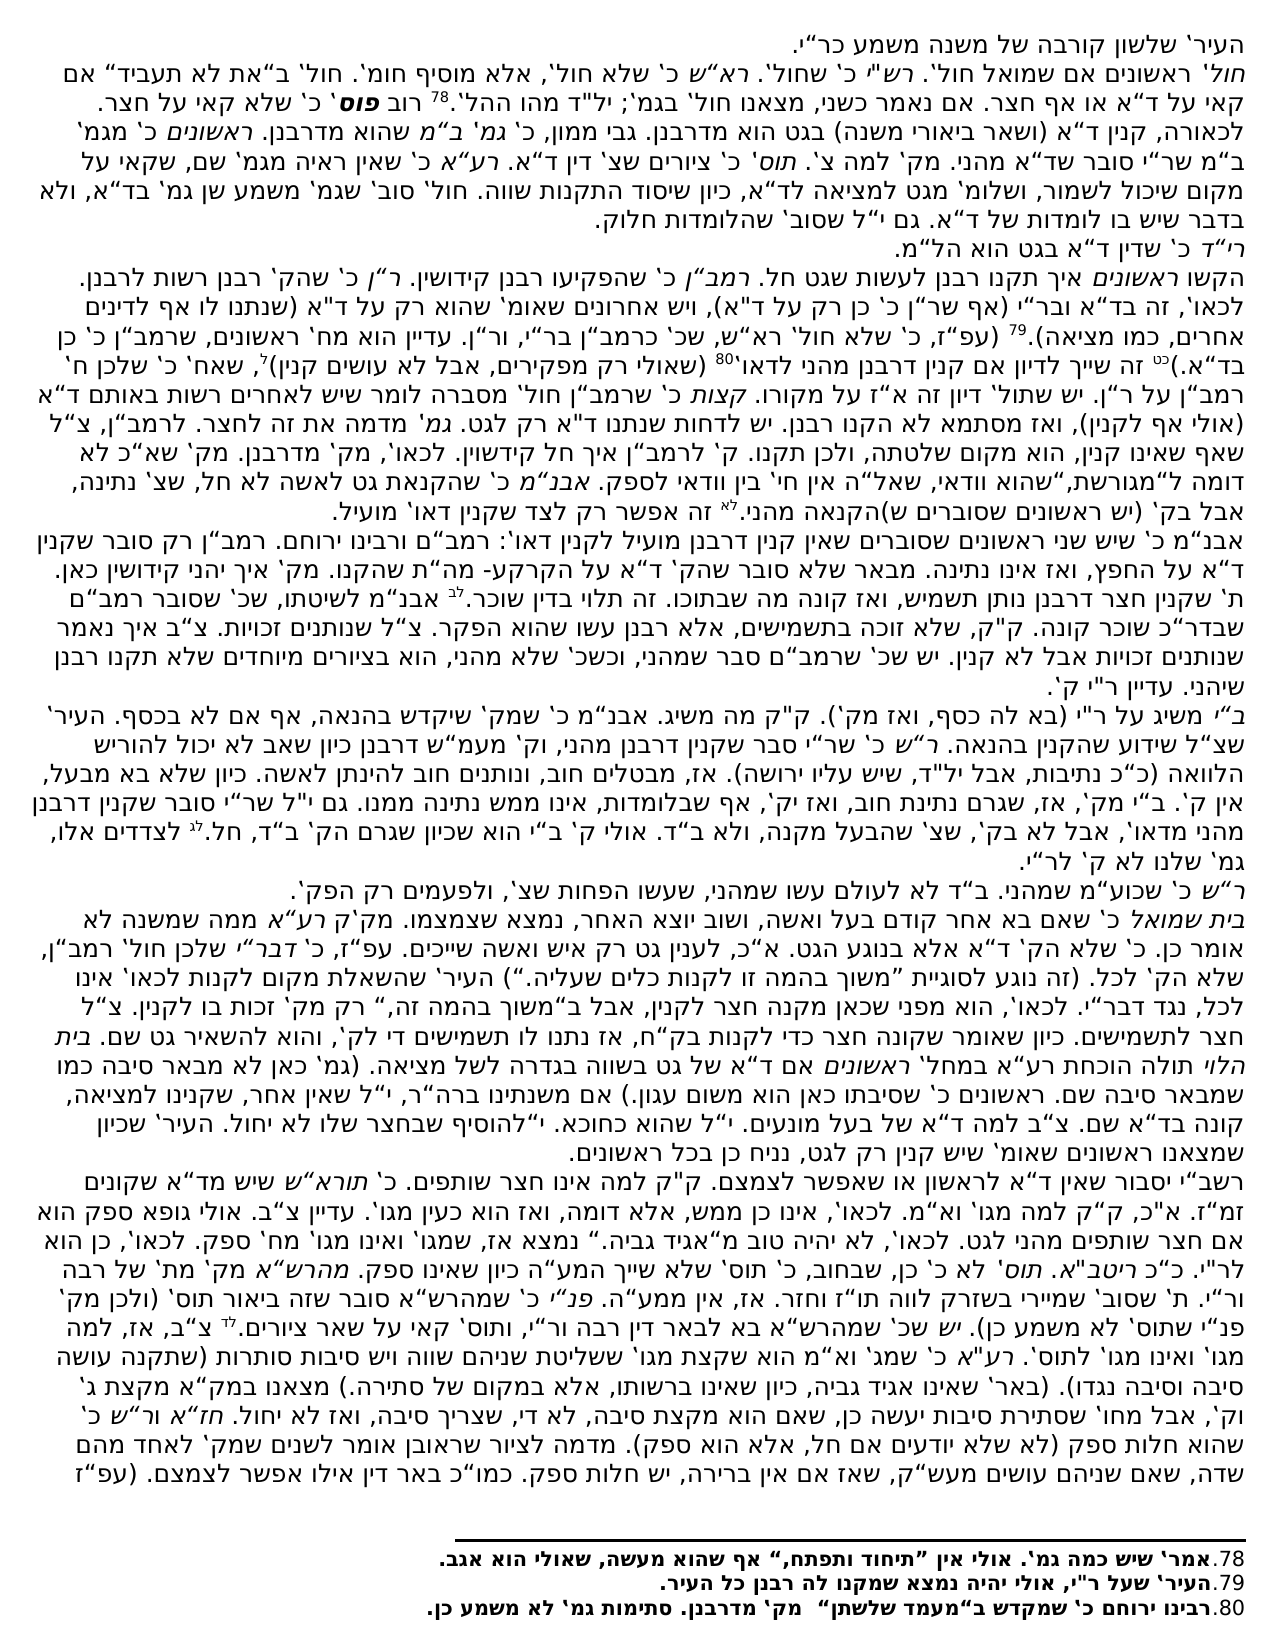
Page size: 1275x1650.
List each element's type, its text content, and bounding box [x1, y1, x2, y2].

text חול‛ ראשונים אם שמואל חול‛. רש"י כ‛ שחול‛. רא“ש כ‛ שלא חול‛, אלא מוסיף חומ‛. חול‛ ב“את לא תעביד“ אם קאי על ד“א או אף חצר. אם נאמר כשני, מצאנו חול‛ בגמ‛; יל"ד מהו ההל‛. רוב פוס‛ כ‛ שלא קאי על חצר. [30, 59, 1245, 117]
text בית שמואל כ‛ שאם בא אחר קודם בעל ואשה, ושוב יוצא האחר, נמצא שצמצמו. מק‛ק רע“א ממה שמשנה לא אומר כן. כ‛ שלא הק‛ ד“א אלא בנוגע הגט. א“כ, לענין גט רק איש ואשה שייכים. עפ“ז, כ‛ דבר“י שלכן חול‛ רמב“ן, שלא הק‛ לכל. (זה נוגע לסוגיית ”משוך בהמה זו לקנות כלים שעליה.“) העיר‛ שהשאלת מקום לקנות לכאו‛ אינו לכל, נגד דבר“י. לכאו‛, הוא מפני שכאן מקנה חצר לקנין, אבל ב“משוך בהמה זה,“ רק מק‛ זכות בו לקנין. צ“ל חצר לתשמישים. כיון שאומר שקונה חצר כדי לקנות בק“ח, אז נתנו לו תשמישים די לק‛, והוא להשאיר גט שם. בית הלוי תולה הוכחת רע“א במחל‛ ראשונים אם ד“א של גט בשווה בגדרה לשל מציאה. (גמ‛ כאן לא מבאר סיבה כמו שמבאר סיבה שם. ראשונים כ‛ שסיבתו כאן הוא משום עגון.) אם משנתינו ברה“ר, י“ל שאין אחר, שקנינו למציאה, קונה בד“א שם. צ“ב למה ד“א של בעל מונעים. י“ל שהוא כחוכא. י“להוסיף שבחצר שלו לא יחול. העיר‛ שכיון שמצאנו ראשונים שאומ‛ שיש קנין רק לגט, נניח כן בכל ראשונים. [30, 905, 1245, 1167]
text הקשו ראשונים איך תקנו רבנן לעשות שגט חל. רמב“ן כ‛ שהפקיעו רבנן קידושין. ר“ן כ‛ שהק‛ רבנן רשות לרבנן. לכאו‛, זה בד“א ובר“י (אף שר“ן כ‛ כן רק על ד"א), ויש אחרונים שאומ‛ שהוא רק על ד"א (שנתנו לו אף לדינים אחרים, כמו מציאה). (עפ“ז, כ‛ שלא חול‛ רא“ש, שכ‛ כרמב“ן בר“י, ור“ן. עדיין הוא מח‛ ראשונים, שרמב“ן כ‛ כן בד“א.) זה שייך לדיון אם קנין דרבנן מהני לדאו‛ (שאולי רק מפקירים, אבל לא עושים קנין), שאח‛ כ‛ שלכן ח‛ רמב“ן על ר“ן. יש שתול‛ דיון זה א“ז על מקורו. קצות כ‛ שרמב“ן חול‛ מסברה לומר שיש לאחרים רשות באותם ד“א (אולי אף לקנין), ואז מסתמא לא הקנו רבנן. יש לדחות שנתנו ד"א רק לגט. גמ‛ מדמה את זה לחצר. לרמב“ן, צ“ל שאף שאינו קנין, הוא מקום שלטתה, ולכן תקנו. ק‛ לרמב“ן איך חל קידשוין. לכאו‛, מק‛ מדרבנן. מק‛ שא“כ לא דומה ל“מגורשת,“שהוא וודאי, שאל“ה אין חי‛ בין וודאי לספק. אבנ“מ כ‛ שהקנאת גט לאשה לא חל, שצ‛ נתינה, אבל בק‛ (יש ראשונים שסוברים ש)הקנאה מהני. זה אפשר רק לצד שקנין דאו‛ מועיל. [30, 263, 1245, 526]
text רי“ד כ‛ שדין ד“א בגט הוא הל“מ. [30, 234, 1245, 263]
text אמר‛ שיש כמה גמ‛. אולי אין ”תיחוד ותפתח,“ אף שהוא מעשה, שאולי הוא אגב. [30, 1547, 1245, 1571]
text אבנ“מ כ‛ שיש שני ראשונים שסוברים שאין קנין דרבנן מועיל לקנין דאו‛: רמב“ם ורבינו ירוחם. רמב“ן רק סובר שקנין ד“א על החפץ, ואז אינו נתינה. מבאר שלא סובר שהק‛ ד“א על הקרקע- מה“ת שהקנו. מק‛ איך יהני קידושין כאן. ת‛ שקנין חצר דרבנן נותן תשמיש, ואז קונה מה שבתוכו. זה תלוי בדין שוכר. אבנ“מ לשיטתו, שכ‛ שסובר רמב“ם שבדר“כ שוכר קונה. ק"ק, שלא זוכה בתשמישים, אלא רבנן עשו שהוא הפקר. צ“ל שנותנים זכויות. צ“ב איך נאמר שנותנים זכויות אבל לא קנין. יש שכ‛ שרמב“ם סבר שמהני, וכשכ‛ שלא מהני, הוא בציורים מיוחדים שלא תקנו רבנן שיהני. עדיין ר"י ק‛. [30, 526, 1245, 701]
text העיר‛ שעל ר"י, אולי יהיה נמצא שמקנו לה רבנן כל העיר. [30, 1571, 1245, 1596]
text רבינו ירוחם כ‛ שמקדש ב“מעמד שלשתן“ מק‛ מדרבנן. סתימות גמ‛ לא משמע כן. [30, 1596, 1245, 1620]
text העיר‛ שלשון קורבה של משנה משמע כר“י. [30, 30, 1245, 59]
text ב“י משיג על ר"י (בא לה כסף, ואז מק‛). ק"ק מה משיג. אבנ“מ כ‛ שמק‛ שיקדש בהנאה, אף אם לא בכסף. העיר‛ שצ“ל שידוע שהקנין בהנאה. ר“ש כ‛ שר“י סבר שקנין דרבנן מהני, וק‛ מעמ“ש דרבנן כיון שאב לא יכול להוריש הלוואה (כ“כ נתיבות, אבל יל"ד, שיש עליו ירושה). אז, מבטלים חוב, ונותנים חוב להינתן לאשה. כיון שלא בא מבעל, אין ק‛. ב“י מק‛, אז, שגרם נתינת חוב, ואז יק‛, אף שבלומדות, אינו ממש נתינה ממנו. גם י"ל שר“י סובר שקנין דרבנן מהני מדאו‛, אבל לא בק‛, שצ‛ שהבעל מקנה, ולא ב“ד. אולי ק‛ ב“י הוא שכיון שגרם הק‛ ב“ד, חל. לצדדים אלו, גמ‛ שלנו לא ק‛ לר“י. [30, 701, 1245, 876]
text רשב“י יסבור שאין ד“א לראשון או שאפשר לצמצם. ק"ק למה אינו חצר שותפים. כ‛ תורא“ש שיש מד“א שקונים זמ“ז. א"כ, ק“ק למה מגו‛ וא“מ. לכאו‛, אינו כן ממש, אלא דומה, ואז הוא כעין מגו‛. עדיין צ“ב. אולי גופא ספק הוא אם חצר שותפים מהני לגט. לכאו‛, לא יהיה טוב מ“אגיד גביה.“ נמצא אז, שמגו‛ ואינו מגו‛ מח‛ ספק. לכאו‛, כן הוא לר"י. כ“כ ריטב"א. תוס‛ לא כ‛ כן, שבחוב, כ‛ תוס‛ שלא שייך המע“ה כיון שאינו ספק. מהרש“א מק‛ מת‛ של רבה ור“י. ת‛ שסוב‛ שמיירי בשזרק לווה תו“ז וחזר. אז, אין ממע“ה. פנ“י כ‛ שמהרש“א סובר שזה ביאור תוס‛ (ולכן מק‛ פנ“י שתוס‛ לא משמע כן). יש שכ‛ שמהרש“א בא לבאר דין רבה ור“י, ותוס‛ קאי על שאר ציורים. צ“ב, אז, למה מגו‛ ואינו מגו‛ לתוס‛. רע"א כ‛ שמג‛ וא“מ הוא שקצת מגו‛ ששליטת שניהם שווה ויש סיבות סותרות (שתקנה עושה סיבה וסיבה נגדו). (באר‛ שאינו אגיד גביה, כיון שאינו ברשותו, אלא במקום של סתירה.) מצאנו במק“א מקצת ג‛ וק‛, אבל מחו‛ שסתירת סיבות יעשה כן, שאם הוא מקצת סיבה, לא די, שצריך סיבה, ואז לא יחול. חז“א ור“ש כ‛ שהוא חלות ספק (לא שלא יודעים אם חל, אלא הוא ספק). מדמה לציור שראובן אומר לשנים שמק‛ לאחד מהם שדה, שאם שניהם עושים מעש“ק, שאז אם אין ברירה, יש חלות ספק. כמו“כ באר דין אילו אפשר לצמצם. (עפ“ז [30, 1167, 1245, 1488]
text לכאורה, קנין ד“א (ושאר ביאורי משנה) בגט הוא מדרבנן. גבי ממון, כ‛ גמ‛ ב“מ שהוא מדרבנן. ראשונים כ‛ מגמ‛ ב“מ שר“י סובר שד“א מהני. מק‛ למה צ‛. תוס‛ כ‛ ציורים שצ‛ דין ד“א. רע“א כ‛ שאין ראיה מגמ‛ שם, שקאי על מקום שיכול לשמור, ושלומ‛ מגט למציאה לד“א, כיון שיסוד התקנות שווה. חול‛ סוב‛ שגמ‛ משמע שן גמ‛ בד“א, ולא בדבר שיש בו לומדות של ד“א. גם י“ל שסוב‛ שהלומדות חלוק. [30, 117, 1245, 234]
text ר“ש כ‛ שכוע“מ שמהני. ב“ד לא לעולם עשו שמהני, שעשו הפחות שצ‛, ולפעמים רק הפק‛. [30, 876, 1245, 905]
